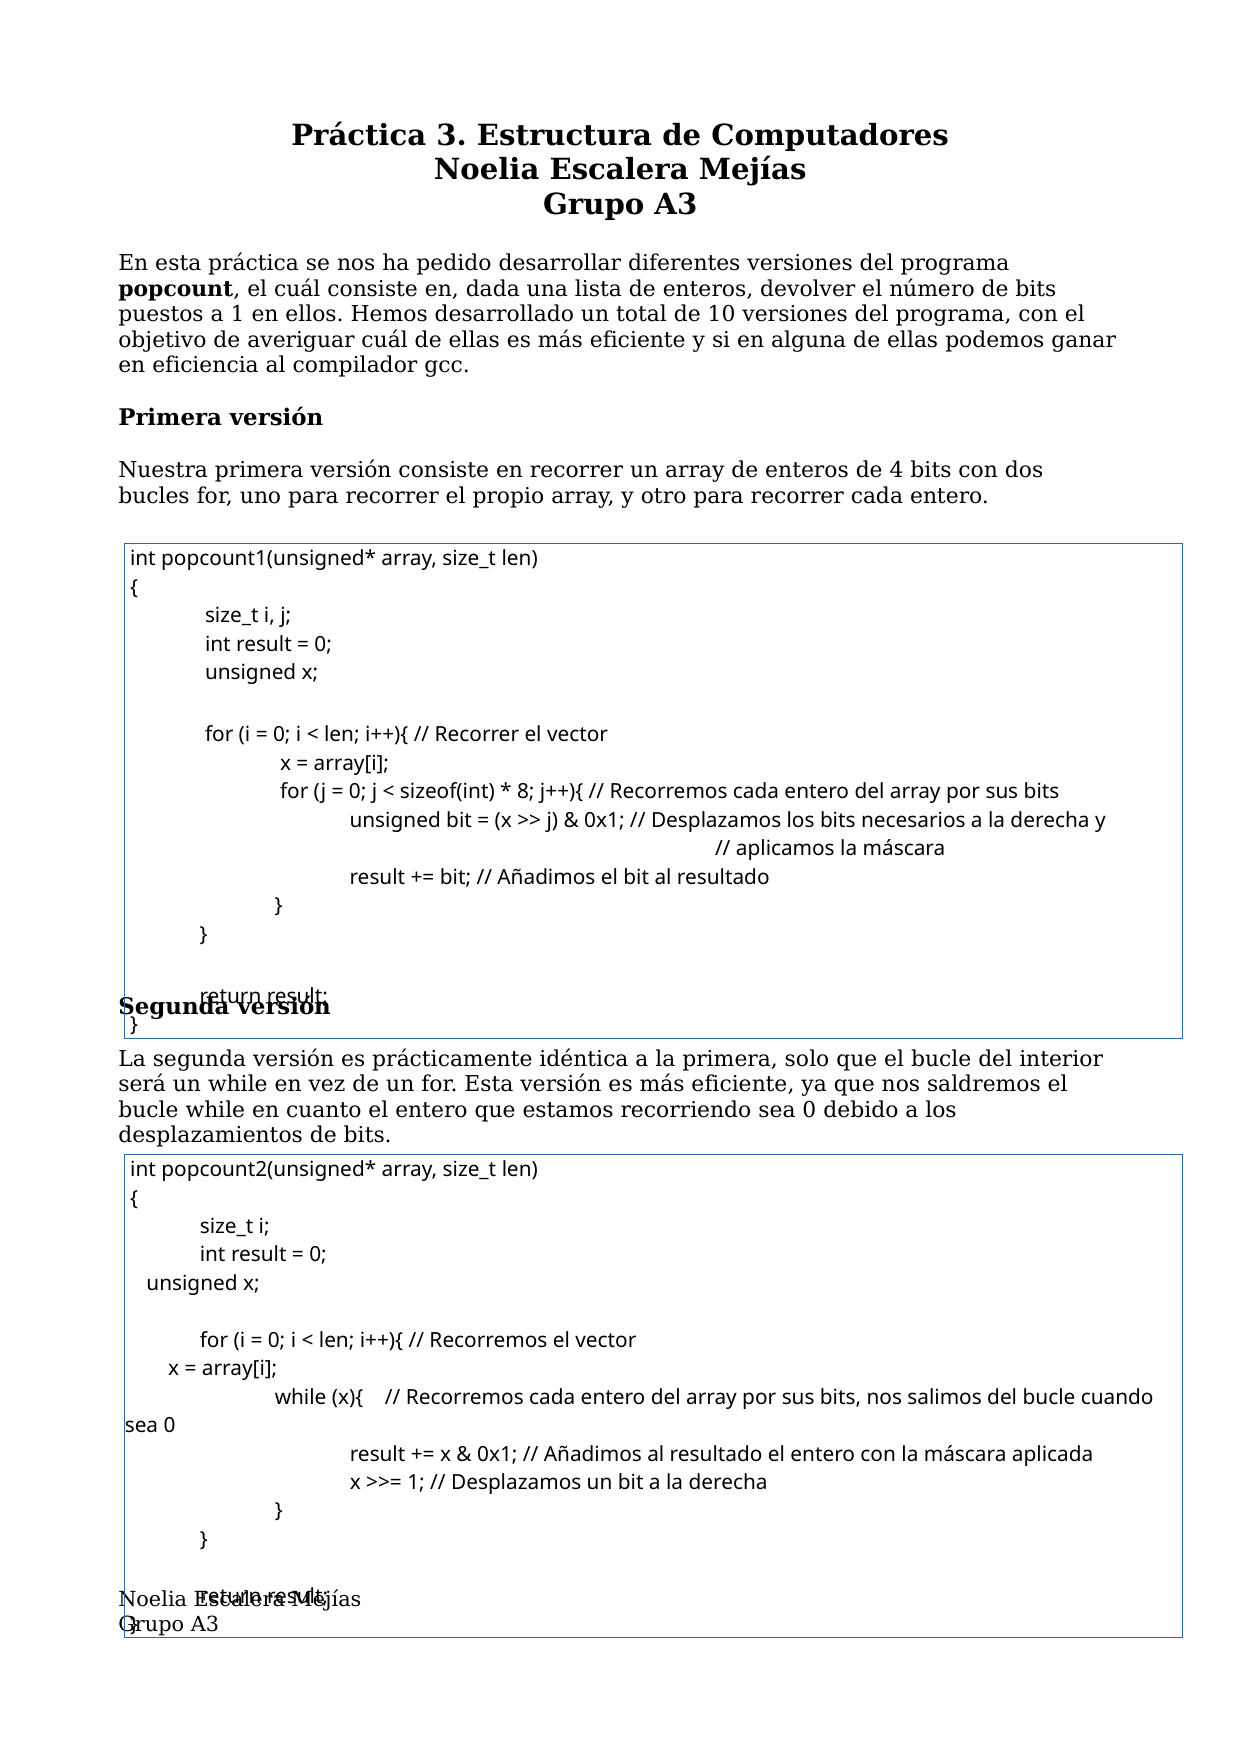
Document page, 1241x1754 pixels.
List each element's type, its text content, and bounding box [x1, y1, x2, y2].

text Primera versión [118, 403, 1122, 430]
text Práctica 3. Estructura de Computadores [118, 118, 1122, 152]
text La segunda versión es prácticamente idéntica a la primera, solo que el bucle del interior será un while en vez de un for. Esta versión es más eficiente, ya que nos saldremos el bucle while en cuanto el entero que estamos recorriendo sea 0 debido a los desplazamientos de bits. [118, 1046, 1122, 1148]
text Noelia Escalera Mejías [118, 152, 1122, 187]
text Nuestra primera versión consiste en recorrer un array de enteros de 4 bits con dos bucles for, uno para recorrer el propio array, y otro para recorrer cada entero. [118, 457, 1122, 508]
text Grupo A3 [118, 187, 1122, 221]
text Segunda versión [125, 993, 1122, 1020]
text En esta práctica se nos ha pedido desarrollar diferentes versiones del programa popcount, el cuál consiste en, dada una lista de enteros, devolver el número de bits puestos a 1 en ellos. Hemos desarrollado un total de 10 versiones del programa, con el objetivo de averiguar cuál de ellas es más eficiente y si en alguna de ellas podemos ganar en eficiencia al compilador gcc. [118, 250, 1122, 378]
